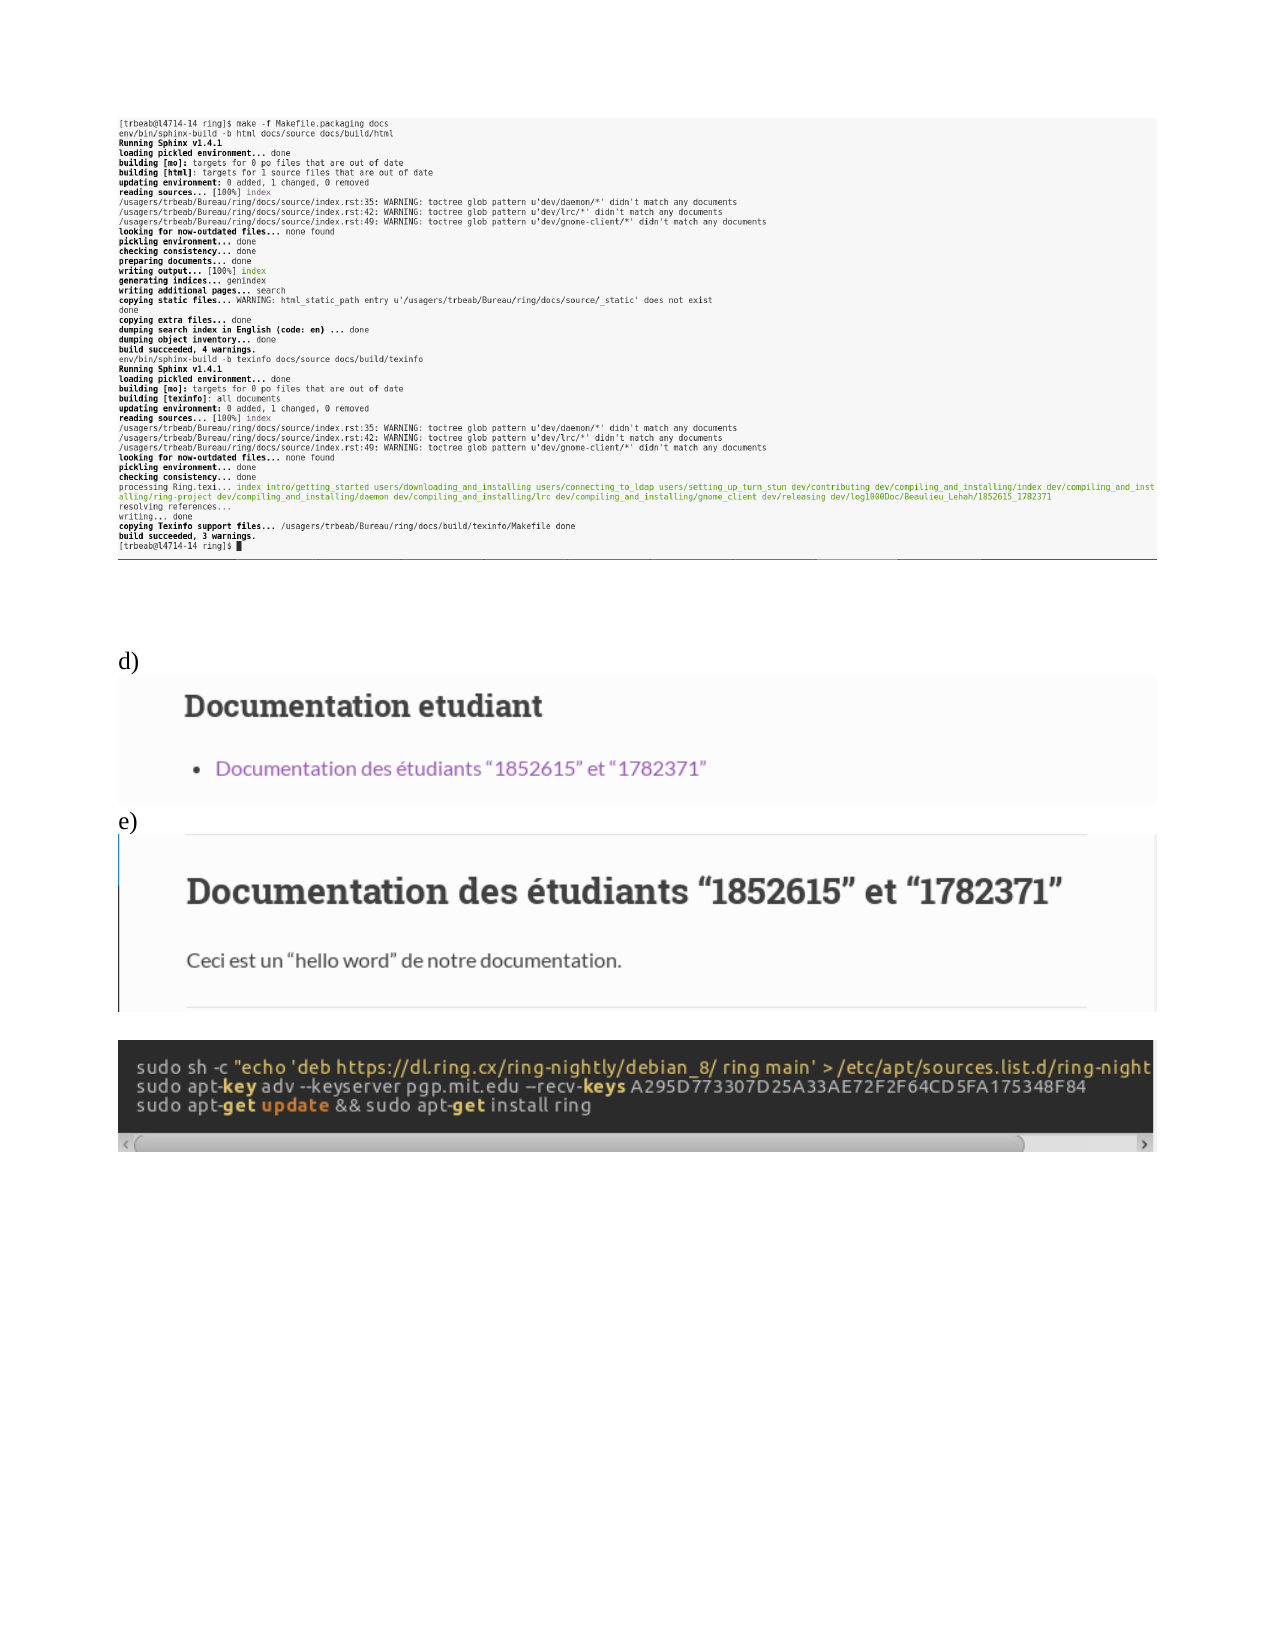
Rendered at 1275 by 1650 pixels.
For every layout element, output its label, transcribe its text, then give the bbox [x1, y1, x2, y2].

picture [118, 118, 1157, 560]
text d) [118, 646, 1157, 674]
picture [118, 674, 1157, 806]
picture [118, 1040, 1157, 1152]
picture [118, 834, 1157, 1012]
text e) [118, 806, 1157, 834]
